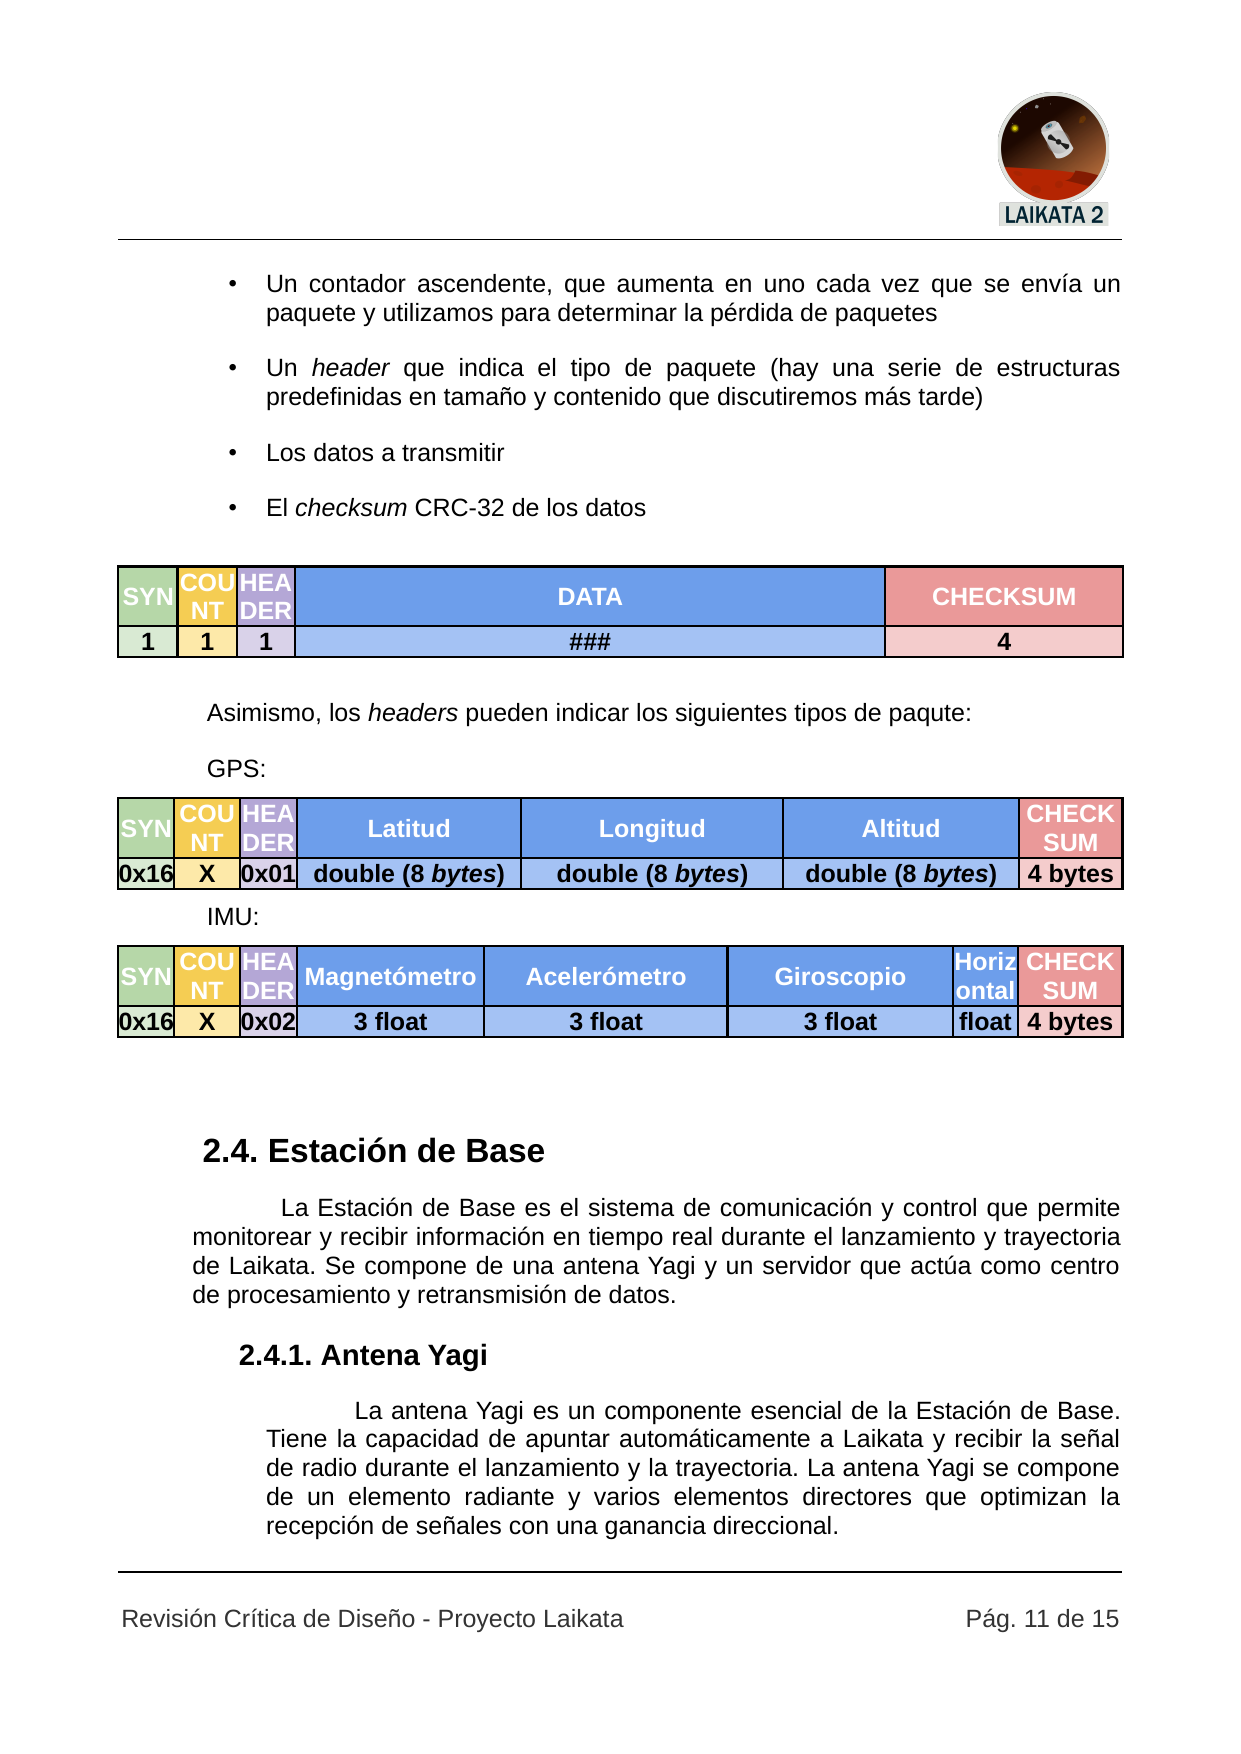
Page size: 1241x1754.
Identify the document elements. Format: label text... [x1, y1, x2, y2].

table_cell float [954, 1007, 1017, 1036]
table_header CHECKSUM [1020, 799, 1121, 857]
table_header HEADER [241, 947, 296, 1005]
table_header COUNT [175, 947, 239, 1005]
list Un contador ascendente, que aumenta en uno cada vez que se envía un paquete y utilizamos para determinar la pérdida de paquetes [228, 269, 1122, 327]
text Asimismo, los headers pueden indicar los siguientes tipos de paqute: [118, 698, 1122, 727]
list El checksum CRC-32 de los datos [228, 493, 1122, 522]
table_cell 1 [179, 627, 236, 656]
table_cell double (8 bytes) [784, 859, 1018, 888]
table_cell 4 bytes [1020, 859, 1121, 888]
text La Estación de Base es el sistema de comunicación y control que permite monitorear y recibir información en tiempo real durante el lanzamiento y trayectoria de Laikata. Se compone de una antena Yagi y un servidor que actúa como centro de procesamiento y retransmisión de datos. [192, 1193, 1122, 1308]
table_cell 1 [119, 627, 176, 656]
table_header CHECKSUM [886, 568, 1122, 625]
table_header Acelerómetro [485, 947, 726, 1005]
text La antena Yagi es un componente esencial de la Estación de Base. Tiene la capacidad de apuntar automáticamente a Laikata y recibir la señal de radio durante el lanzamiento y la trayectoria. La antena Yagi se compone de un elemento radiante y varios elementos directores que optimizan la recepción de señales con una ganancia direccional. [266, 1396, 1122, 1539]
table_cell 0x16 [119, 859, 173, 888]
table_cell 3 float [729, 1007, 952, 1036]
table_cell double (8 bytes) [522, 859, 782, 888]
table_cell X [175, 1007, 239, 1036]
subtitle Antena Yagi [231, 1338, 1122, 1371]
subtitle Estación de Base [193, 1130, 1122, 1169]
table_header Giroscopio [729, 947, 952, 1005]
table_header HEADER [238, 568, 294, 625]
text GPS: [118, 754, 1122, 782]
table_cell X [175, 859, 239, 888]
text IMU: [118, 902, 1122, 930]
table_cell 0x16 [119, 1007, 173, 1036]
table_header SYN [119, 568, 176, 625]
table_header HEADER [241, 799, 296, 857]
list Los datos a transmitir [228, 438, 1122, 466]
table_cell 4 bytes [1019, 1007, 1121, 1036]
table_header COUNT [175, 799, 239, 857]
table_header Horizontal [954, 947, 1017, 1005]
table_cell 4 [886, 627, 1122, 656]
table_cell 3 float [298, 1007, 483, 1036]
table_cell 3 float [485, 1007, 726, 1036]
table_header Altitud [784, 799, 1018, 857]
table_header SYN [119, 799, 173, 857]
table_cell ### [296, 627, 884, 656]
table_cell 0x02 [241, 1007, 296, 1036]
list Un header que indica el tipo de paquete (hay una serie de estructuras predefinidas en tamaño y contenido que discutiremos más tarde) [228, 353, 1122, 411]
table_header DATA [296, 568, 884, 625]
picture [997, 92, 1110, 226]
table_cell double (8 bytes) [298, 859, 520, 888]
table_header Magnetómetro [298, 947, 483, 1005]
table_header Latitud [298, 799, 520, 857]
table_header COUNT [179, 568, 236, 625]
table_header CHECKSUM [1019, 947, 1121, 1005]
table_cell 0x01 [241, 859, 296, 888]
table_header SYN [119, 947, 173, 1005]
table_cell 1 [238, 627, 294, 656]
table_header Longitud [522, 799, 782, 857]
